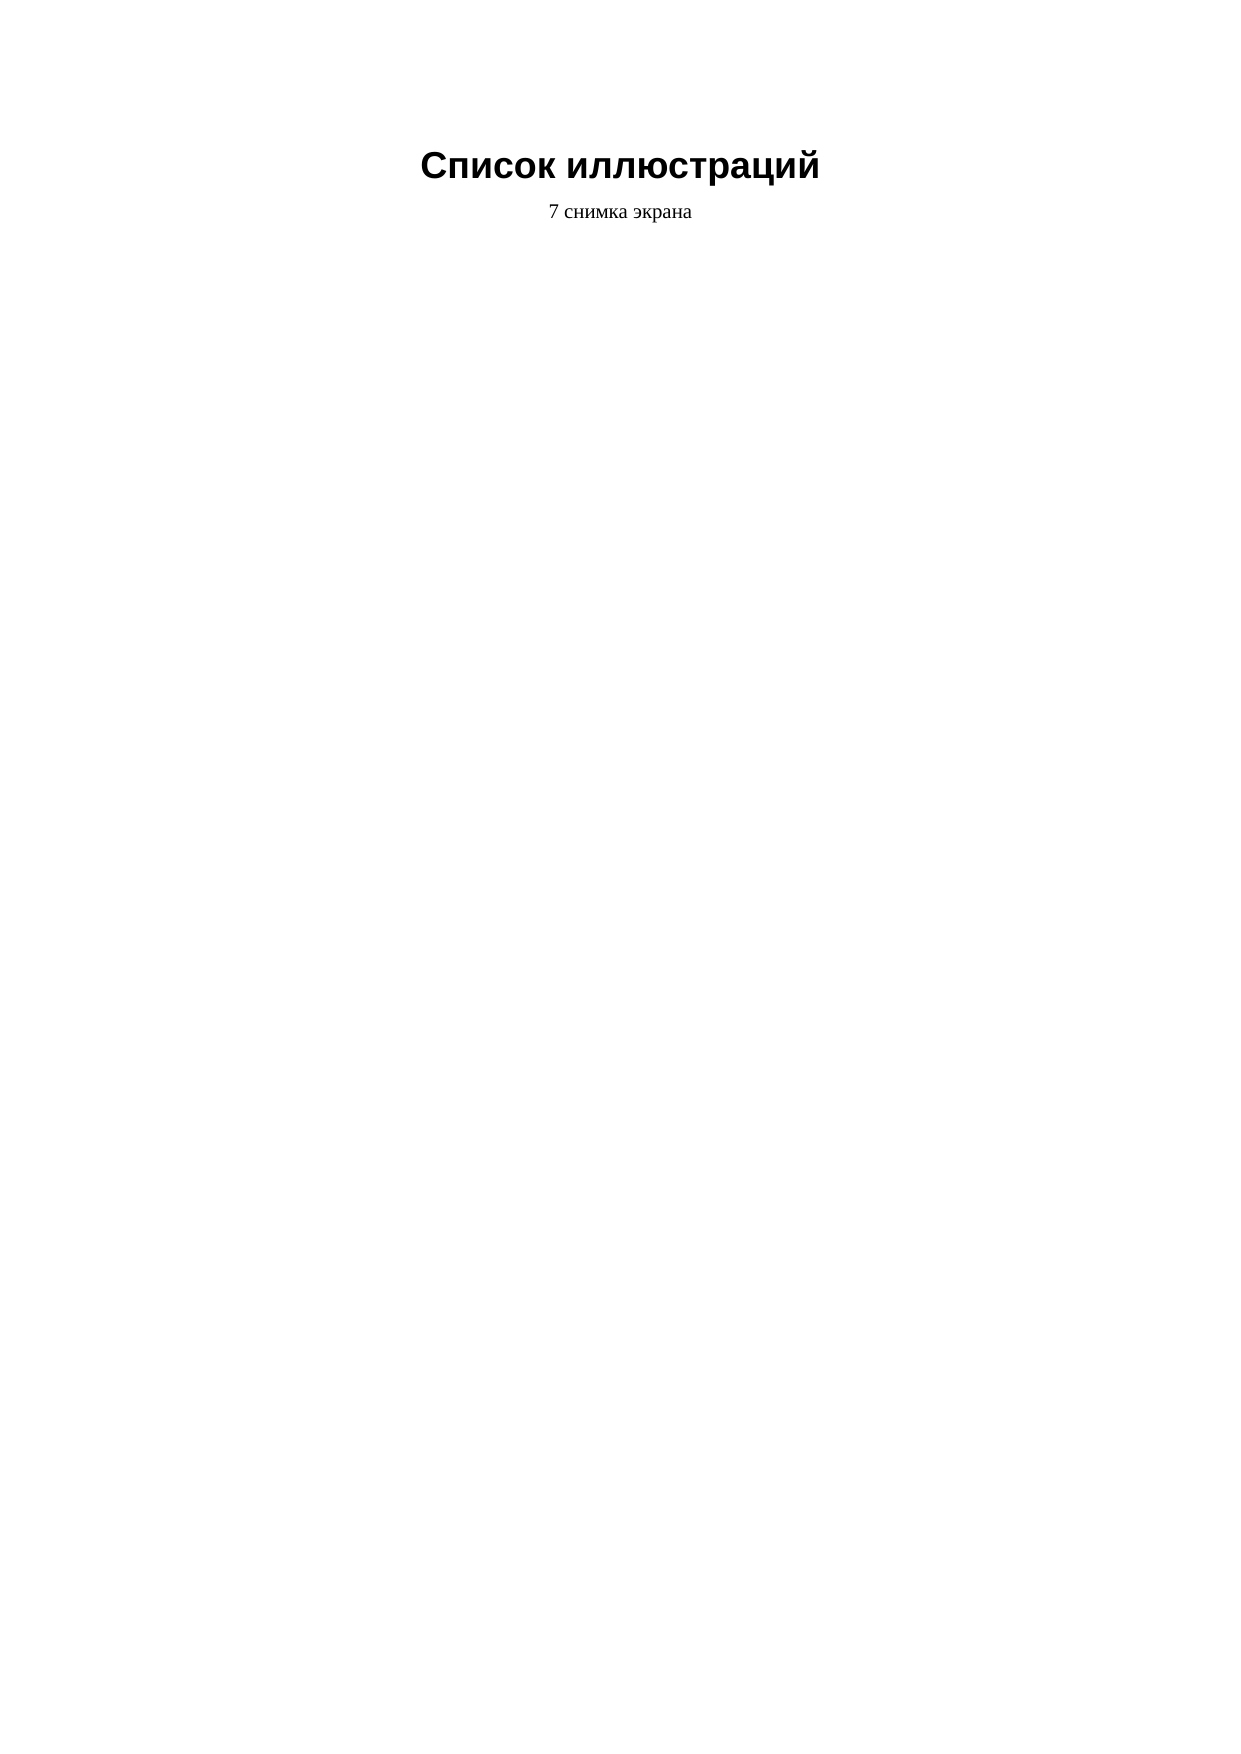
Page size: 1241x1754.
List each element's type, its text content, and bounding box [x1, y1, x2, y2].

text 7 снимка экрана [118, 199, 1122, 223]
subtitle Список иллюстраций [118, 143, 1122, 186]
